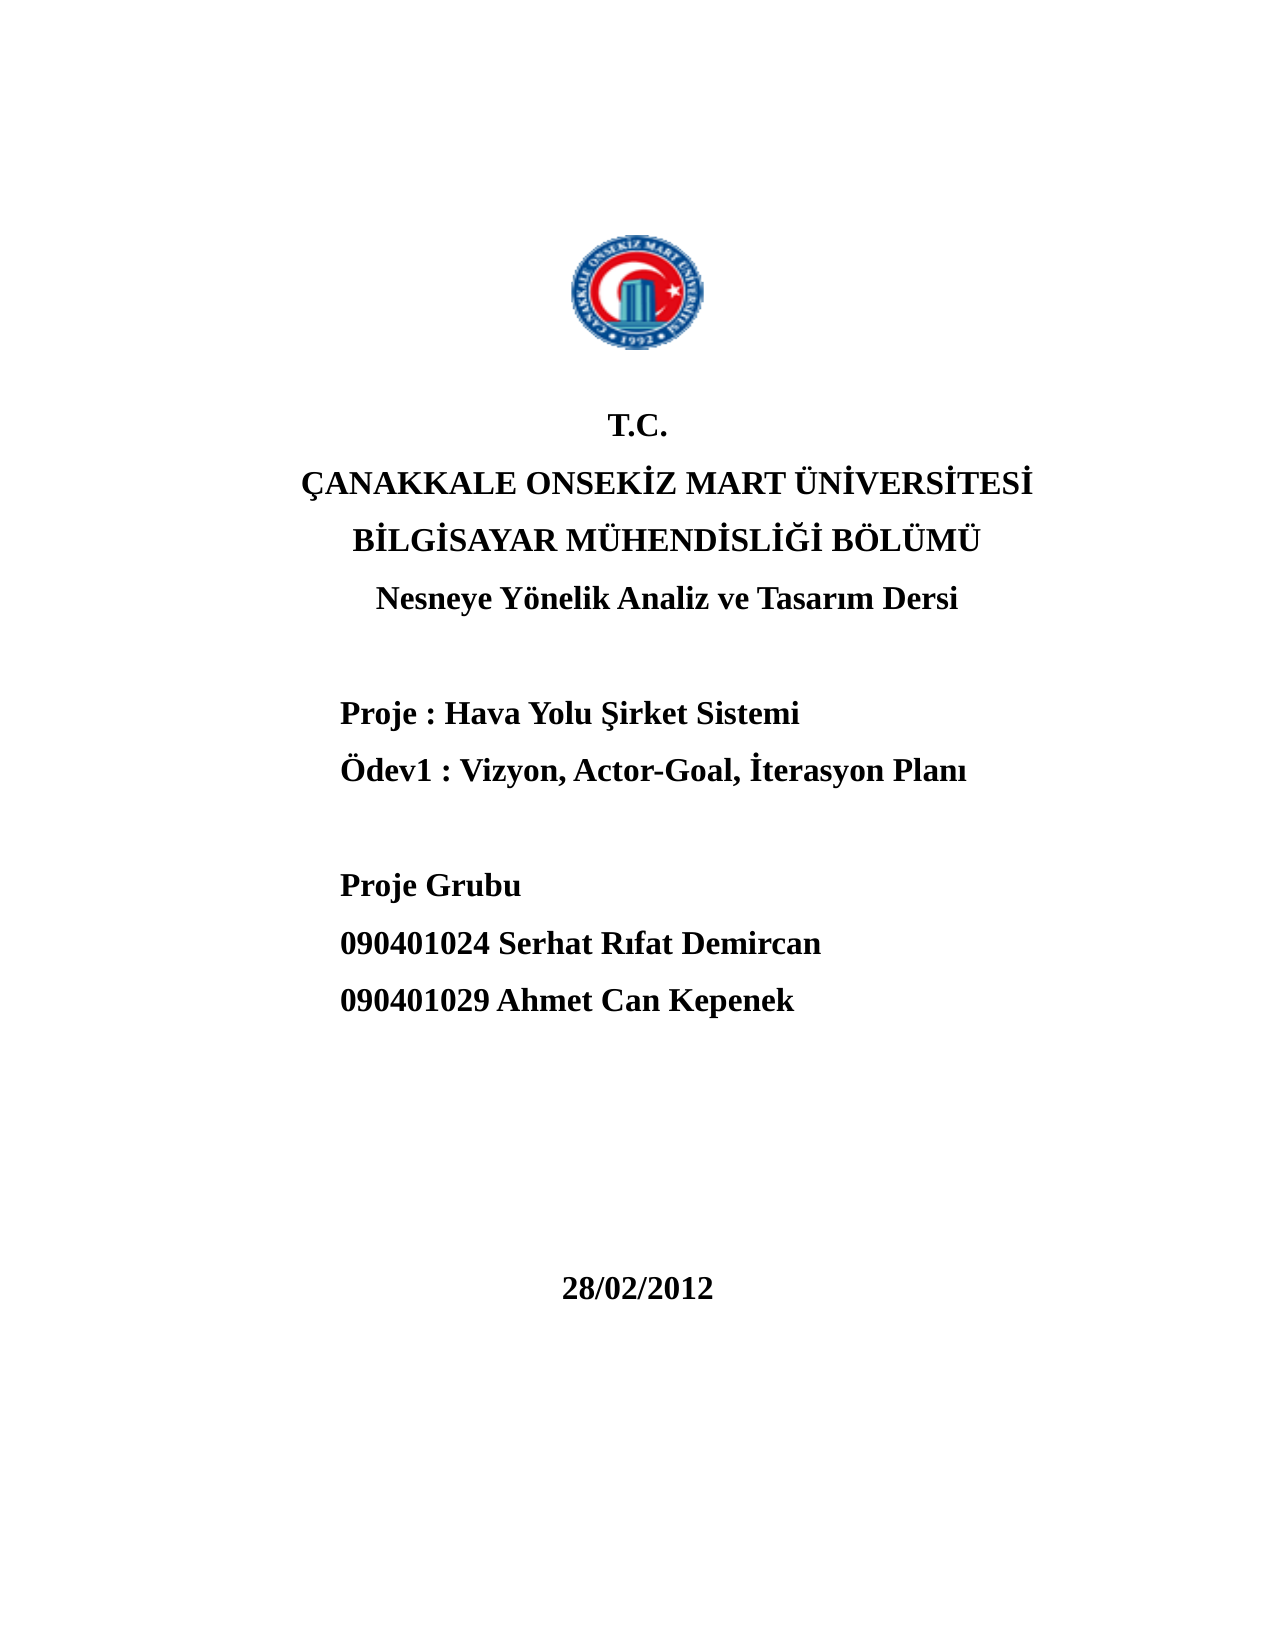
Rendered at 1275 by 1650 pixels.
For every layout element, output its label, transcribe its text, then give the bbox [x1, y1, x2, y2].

text T.C. [118, 406, 1157, 444]
text Ödev1 : Vizyon, Actor-Goal, İterasyon Planı [118, 751, 1157, 789]
text ÇANAKKALE ONSEKİZ MART ÜNİVERSİTESİ [118, 463, 1157, 501]
picture [571, 235, 704, 350]
text 28/02/2012 [118, 1268, 1157, 1306]
text BİLGİSAYAR MÜHENDİSLİĞİ BÖLÜMÜ [118, 521, 1157, 559]
text Nesneye Yönelik Analiz ve Tasarım Dersi [118, 578, 1157, 616]
text Proje Grubu [118, 866, 1157, 904]
text Proje : Hava Yolu Şirket Sistemi [118, 693, 1157, 731]
text 090401024 Serhat Rıfat Demircan [118, 923, 1157, 961]
text 090401029 Ahmet Can Kepenek [118, 981, 1157, 1019]
